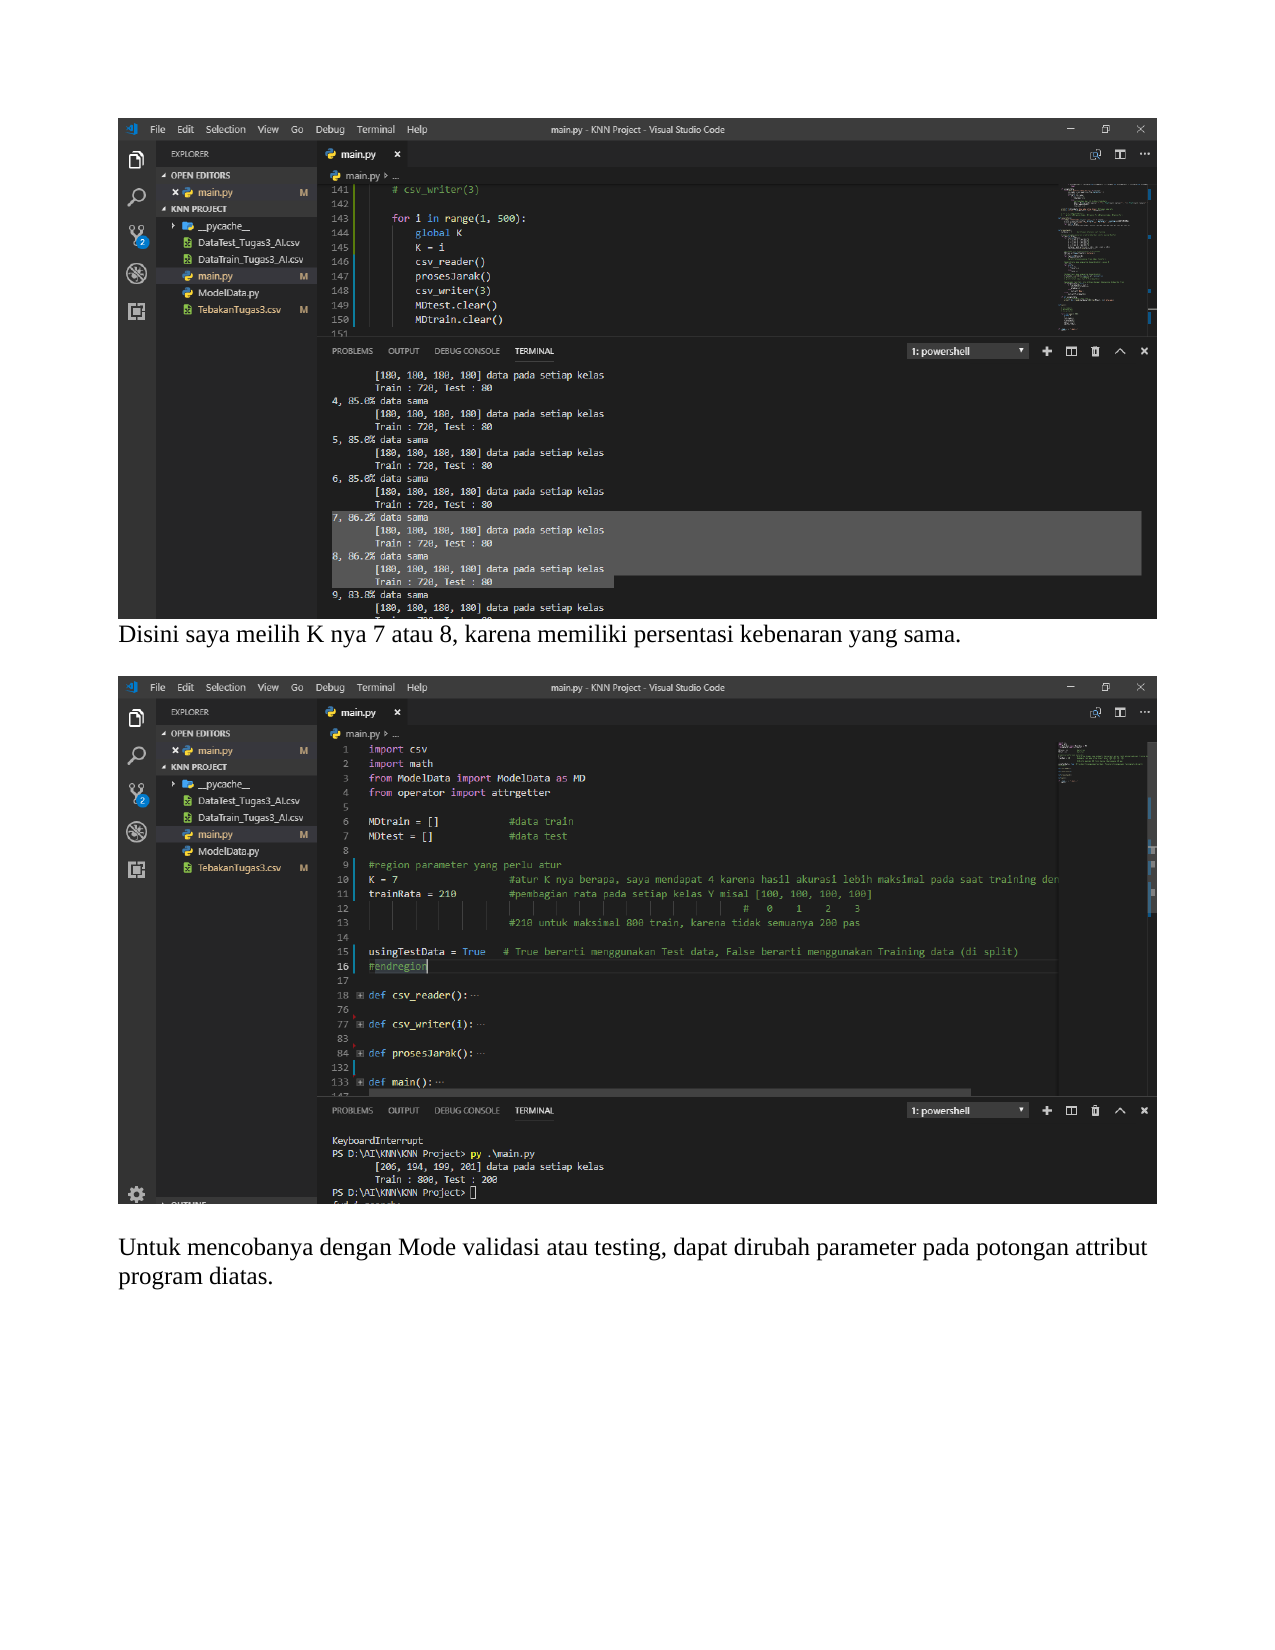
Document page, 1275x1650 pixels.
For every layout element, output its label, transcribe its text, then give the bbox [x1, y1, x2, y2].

text Disini saya meilih K nya 7 atau 8, karena memiliki persentasi kebenaran yang sama. [118, 619, 1157, 648]
text Untuk mencobanya dengan Mode validasi atau testing, dapat dirubah parameter pada potongan attribut program diatas. [118, 1232, 1157, 1289]
picture [118, 118, 1157, 619]
picture [118, 676, 1157, 1204]
